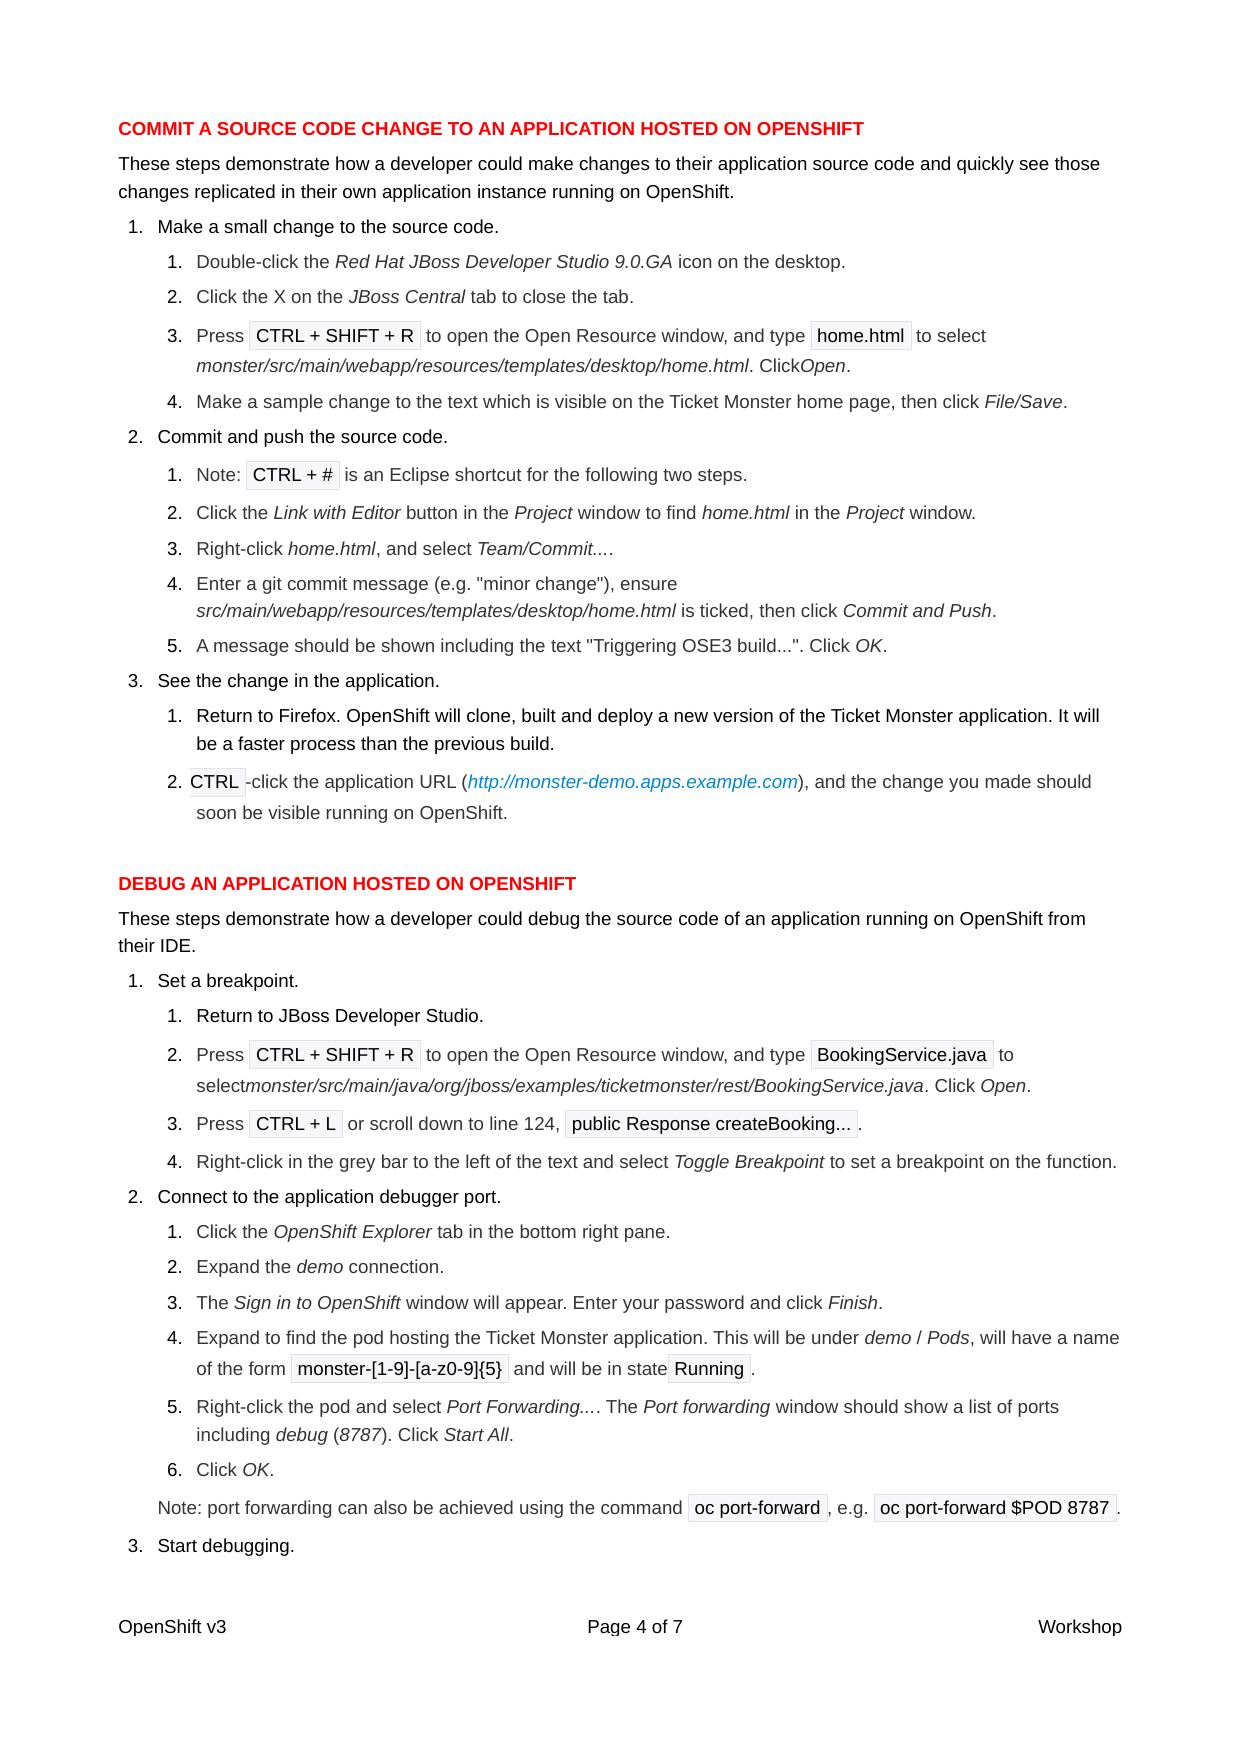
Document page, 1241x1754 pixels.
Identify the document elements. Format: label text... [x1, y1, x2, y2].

list Press CTRL + L or scroll down to line 124, public Response createBooking.... [167, 1109, 342, 1137]
list Click OK. [167, 1458, 1122, 1480]
list Press CTRL + L or scroll down to line 124, public Response createBooking.... [858, 1109, 1122, 1137]
list Enter a git commit message (e.g. "minor change"), ensure src/main/webapp/resources/templates/desktop/home.html is ticked, then click Commit and Push. [167, 572, 1122, 622]
list Return to Firefox. OpenShift will clone, built and deploy a new version of the Ticket Monster application. It will be a faster process than the previous build. [167, 705, 1122, 754]
list Click the X on the JBoss Central tab to close the tab. [167, 286, 1122, 308]
list Click the OpenShift Explorer tab in the bottom right pane. [167, 1221, 1122, 1243]
list Note: CTRL + # is an Eclipse shortcut for the following two steps. [340, 461, 1122, 489]
list Press CTRL + L or scroll down to line 124, public Response createBooking.... [566, 1111, 857, 1137]
list Note: port forwarding can also be achieved using the command oc port-forward [128, 1493, 827, 1522]
list Connect to the application debugger port. [128, 1186, 1122, 1208]
list Make a small change to the source code. [128, 216, 1122, 237]
list Note: CTRL + # is an Eclipse shortcut for the following two steps. [167, 461, 246, 489]
list The Sign in to OpenShift window will appear. Enter your password and click Finish. [167, 1291, 1122, 1313]
list Commit and push the source code. [128, 426, 1122, 447]
text These steps demonstrate how a developer could make changes to their application source code and quickly see those changes replicated in their own application instance running on OpenShift. [118, 153, 1122, 202]
list A message should be shown including the text "Triggering OSE3 build...". Click OK. [167, 635, 1122, 657]
list Press CTRL + L or scroll down to line 124, public Response createBooking.... [343, 1109, 857, 1137]
list Expand to find the pod hosting the Ticket Monster application. This will be under demo / Pods, will have a name of the form monster-[1-9]-[a-z0-9]{5} and will be in stateRunning. [167, 1327, 1122, 1382]
list Press CTRL + SHIFT + R to open the Open Resource window, and type home.html to select monster/src/main/webapp/resources/templates/desktop/home.html. ClickOpen. [167, 321, 1122, 377]
list Right-click home.html, and select Team/Commit.... [167, 537, 1122, 559]
list Note: CTRL + # is an Eclipse shortcut for the following two steps. [247, 462, 339, 489]
list . [1117, 1493, 1122, 1522]
list Right-click the pod and select Port Forwarding.... The Port forwarding window should show a list of ports including debug (8787). Click Start All. [167, 1396, 1122, 1445]
list Expand the demo connection. [167, 1256, 1122, 1278]
list Click the Link with Editor button in the Project window to find home.html in the Project window. [167, 502, 1122, 524]
text Commit a source code change to an application hosted on OpenShift [118, 118, 1122, 140]
list CTRL-click the application URL (http://monster-demo.apps.example.com), and the change you made should soon be visible running on OpenShift. [167, 768, 1122, 824]
list Make a sample change to the text which is visible on the Ticket Monster home page, then click File/Save. [167, 390, 1122, 412]
list Set a breakpoint. [128, 970, 1122, 992]
list Press CTRL + SHIFT + R to open the Open Resource window, and type BookingService.java to selectmonster/src/main/java/org/jboss/examples/ticketmonster/rest/BookingService.java. Click Open. [167, 1040, 1122, 1096]
list See the change in the application. [128, 670, 1122, 692]
list , e.g. oc port-forward $POD 8787 [828, 1493, 1116, 1522]
list Right-click in the grey bar to the left of the text and select Toggle Breakpoint to set a breakpoint on the function. [167, 1151, 1122, 1173]
text Debug an application hosted on OpenShift [118, 872, 1122, 894]
list Press CTRL + L or scroll down to line 124, public Response createBooking.... [250, 1111, 342, 1137]
list Double-click the Red Hat JBoss Developer Studio 9.0.GA icon on the desktop. [167, 251, 1122, 273]
list Start debugging. [128, 1535, 1122, 1557]
list Return to JBoss Developer Studio. [167, 1005, 1122, 1027]
text These steps demonstrate how a developer could debug the source code of an application running on OpenShift from their IDE. [118, 907, 1122, 957]
